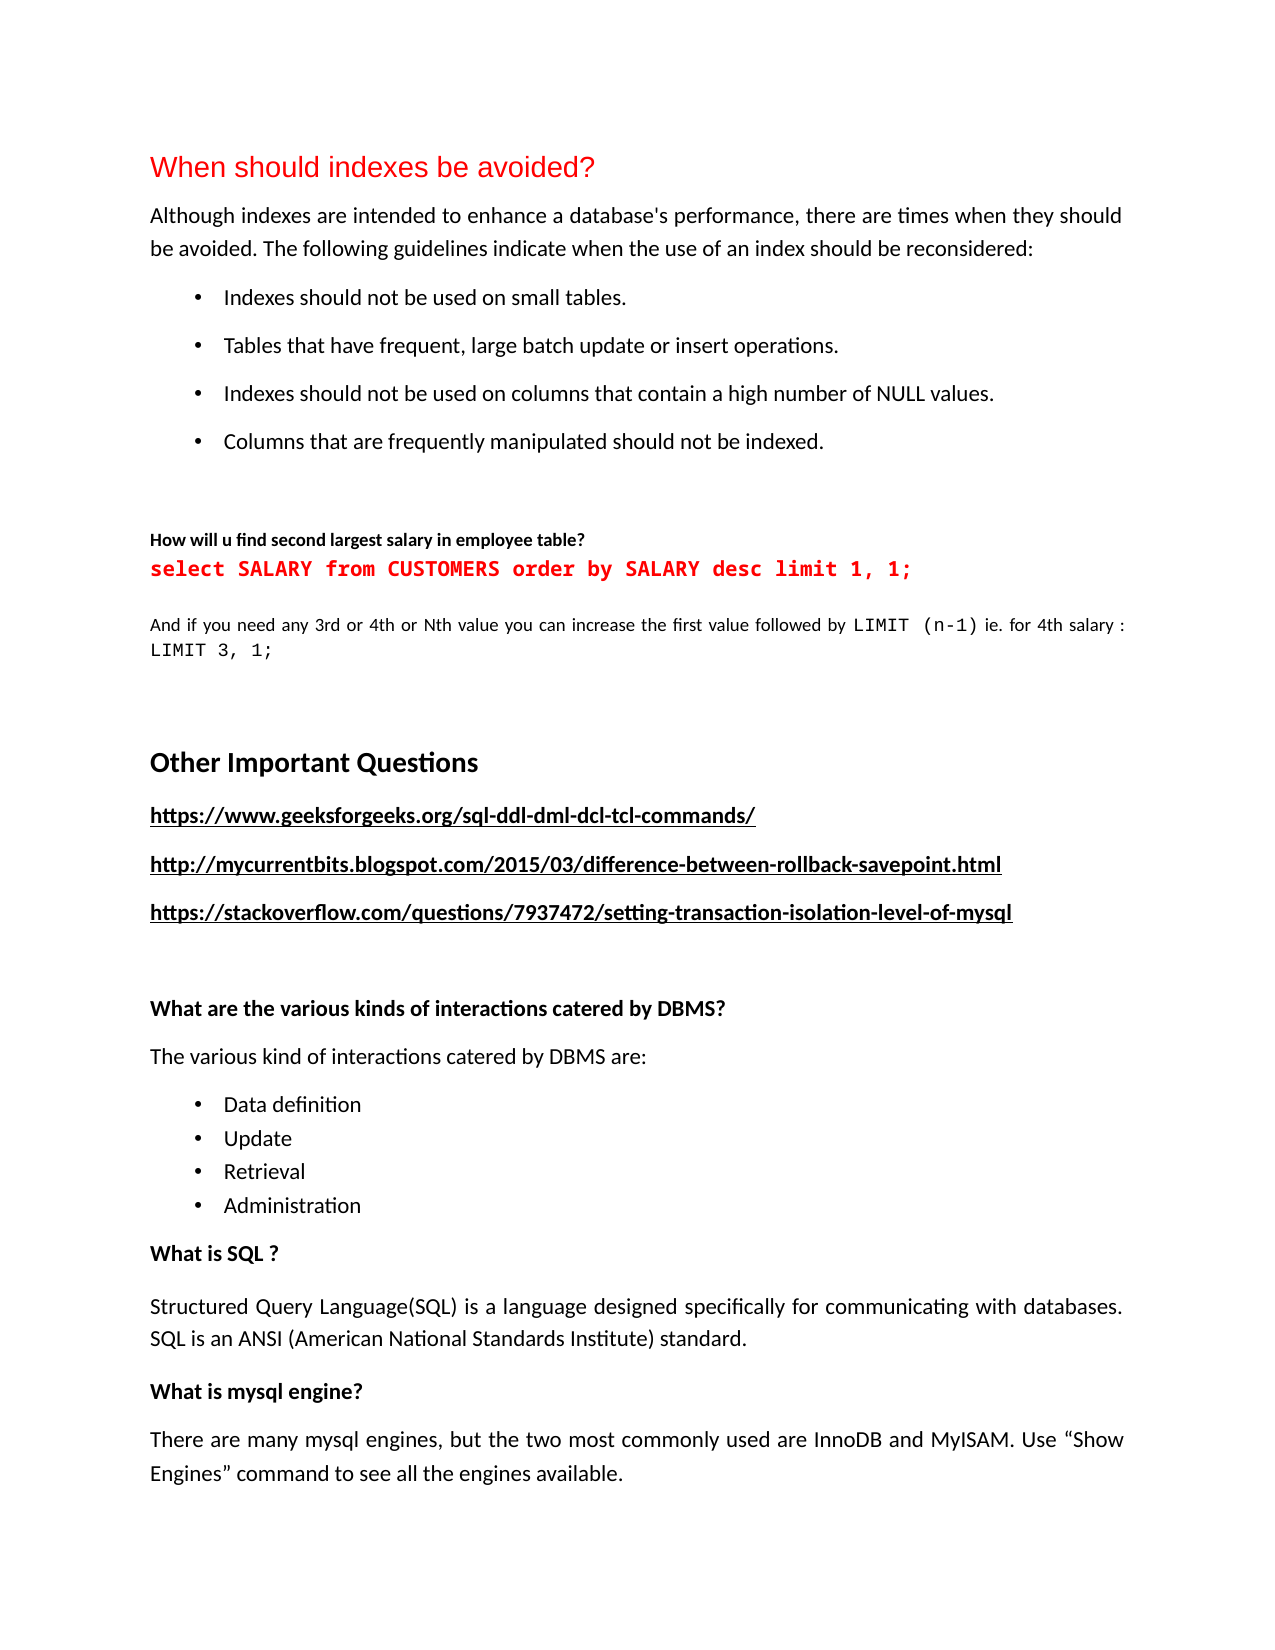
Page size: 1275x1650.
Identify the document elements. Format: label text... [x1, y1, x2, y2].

list select SALARY from CUSTOMERS order by SALARY desc limit 1, 1; [150, 554, 1125, 583]
text What is SQL ? [150, 1239, 1125, 1267]
list How will u find second largest salary in employee table? [150, 528, 1125, 551]
text The various kind of interactions catered by DBMS are: [150, 1042, 1125, 1070]
text Structured Query Language(SQL) is a language designed specifically for communicating with databases. SQL is an ANSI (American National Standards Institute) standard. [150, 1292, 1125, 1352]
list Update [194, 1124, 1125, 1152]
list Retrieval [194, 1157, 1125, 1185]
list Columns that are frequently manipulated should not be indexed. [194, 427, 1125, 455]
text http://mycurrentbits.blogspot.com/2015/03/difference-between-rollback-savepoint.html [150, 850, 1125, 878]
text There are many mysql engines, but the two most commonly used are InnoDB and MyISAM. Use “Show Engines” command to see all the engines available. [150, 1425, 1125, 1487]
list Indexes should not be used on columns that contain a high number of NULL values. [194, 379, 1125, 407]
text Other Important Questions [150, 744, 1125, 780]
list Administration [194, 1191, 1125, 1219]
list Data definition [194, 1090, 1125, 1118]
list Indexes should not be used on small tables. [194, 283, 1125, 311]
subtitle When should indexes be avoided? [150, 150, 1125, 183]
list And if you need any 3rd or 4th or Nth value you can increase the first value followed by LIMIT (n-1) ie. for 4th salary : LIMIT 3, 1; [150, 613, 1125, 662]
text https://stackoverflow.com/questions/7937472/setting-transaction-isolation-level-of-mysql [150, 898, 1125, 926]
text Although indexes are intended to enhance a database's performance, there are times when they should be avoided. The following guidelines indicate when the use of an index should be reconsidered: [150, 201, 1125, 263]
text What is mysql engine? [150, 1377, 1125, 1405]
list Tables that have frequent, large batch update or insert operations. [194, 331, 1125, 359]
text https://www.geeksforgeeks.org/sql-ddl-dml-dcl-tcl-commands/ [150, 802, 1125, 829]
text What are the various kinds of interactions catered by DBMS? [150, 994, 1125, 1022]
